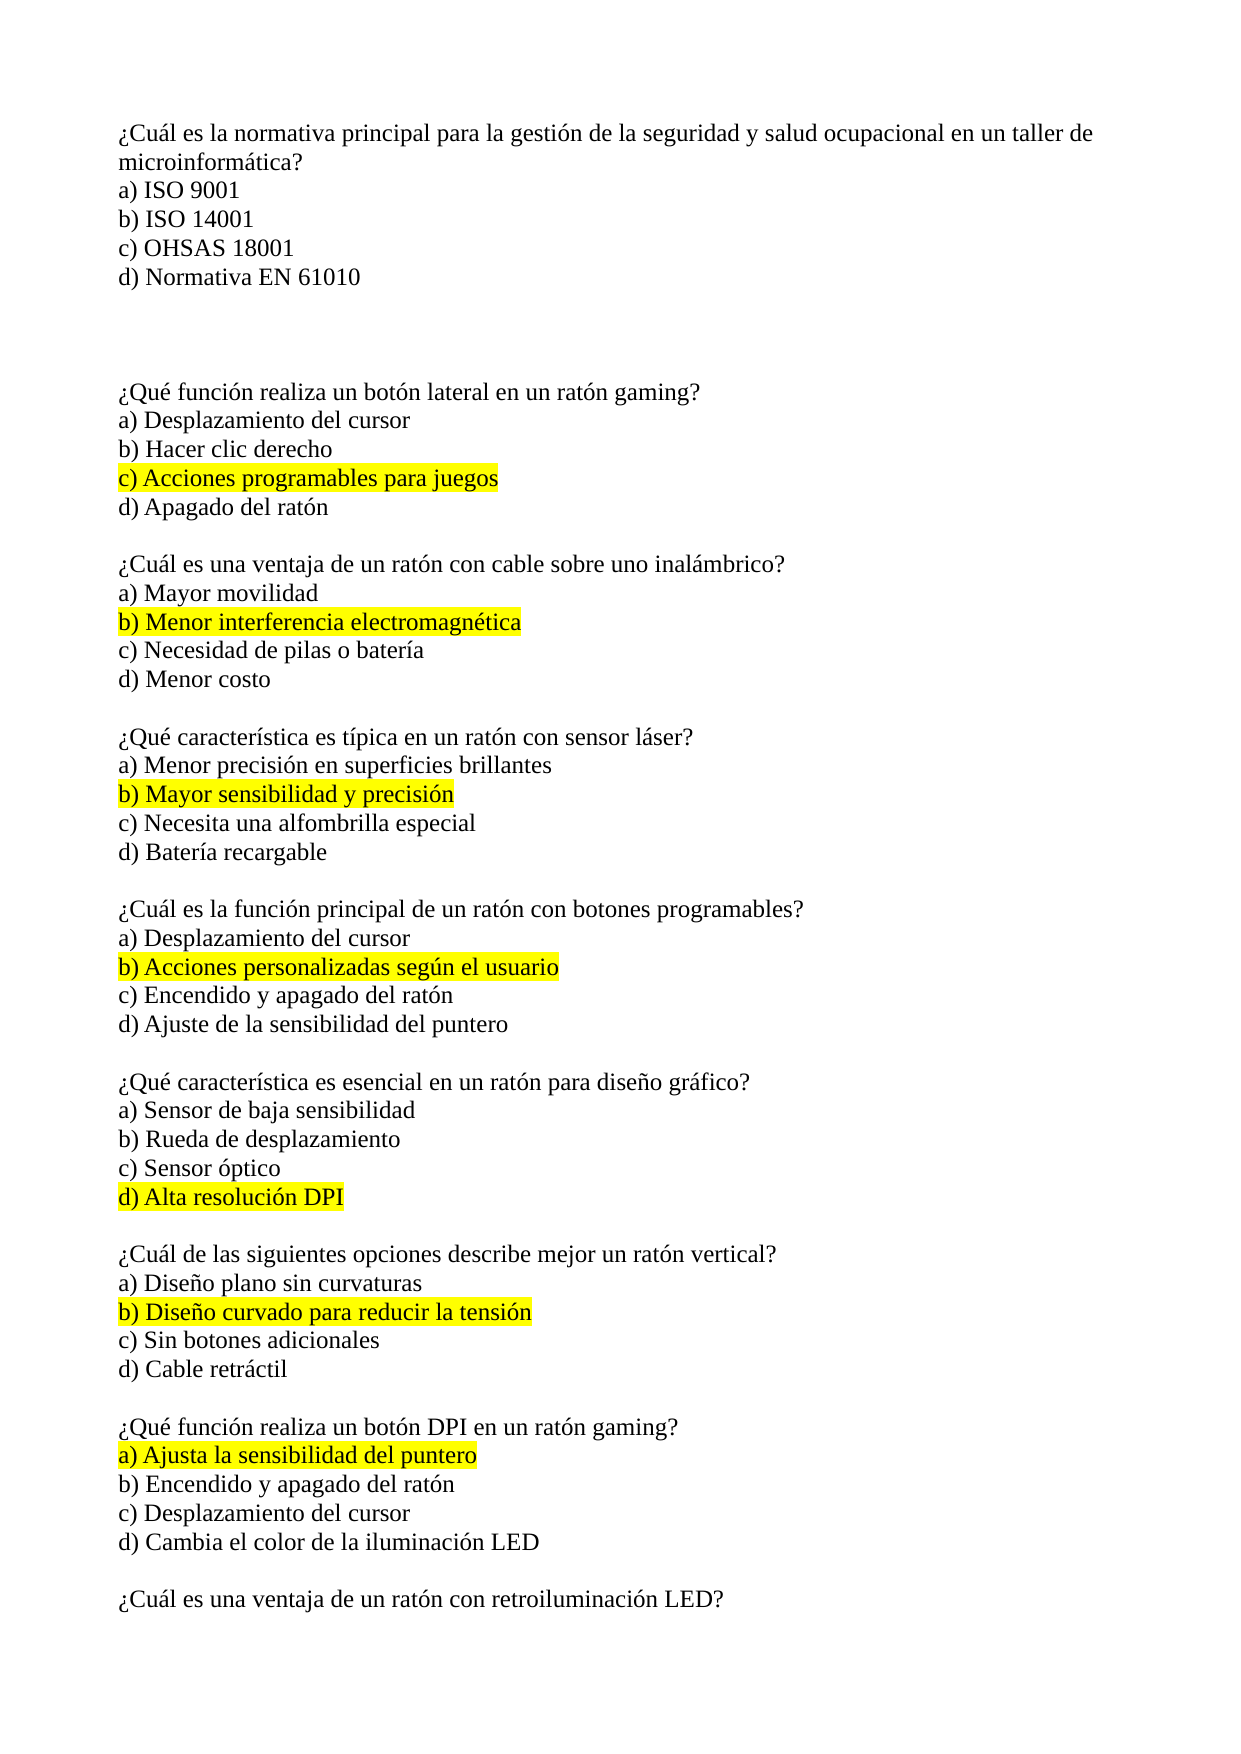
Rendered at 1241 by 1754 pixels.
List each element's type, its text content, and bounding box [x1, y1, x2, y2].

text d) Ajuste de la sensibilidad del puntero [118, 1009, 1122, 1038]
text b) Mayor sensibilidad y precisión [118, 779, 1122, 808]
text c) Acciones programables para juegos [118, 463, 1122, 492]
text ¿Cuál es una ventaja de un ratón con cable sobre uno inalámbrico? [118, 549, 1122, 578]
text c) Sin botones adicionales [118, 1326, 1122, 1354]
text b) Hacer clic derecho [118, 434, 1122, 463]
text a) Diseño plano sin curvaturas [118, 1268, 1122, 1297]
text a) Ajusta la sensibilidad del puntero [118, 1441, 1122, 1469]
text c) Necesita una alfombrilla especial [118, 808, 1122, 837]
text ¿Cuál de las siguientes opciones describe mejor un ratón vertical? [118, 1239, 1122, 1268]
text c) Desplazamiento del cursor [118, 1498, 1122, 1527]
text a) Menor precisión en superficies brillantes [118, 751, 1122, 779]
text a) Sensor de baja sensibilidad [118, 1096, 1122, 1124]
text d) Apagado del ratón [118, 492, 1122, 521]
text b) Encendido y apagado del ratón [118, 1469, 1122, 1498]
text ¿Qué función realiza un botón lateral en un ratón gaming? [118, 377, 1122, 406]
text d) Menor costo [118, 664, 1122, 693]
text a) ISO 9001 [118, 176, 1122, 204]
text a) Desplazamiento del cursor [118, 406, 1122, 434]
text c) Necesidad de pilas o batería [118, 636, 1122, 664]
text b) Rueda de desplazamiento [118, 1124, 1122, 1153]
text d) Batería recargable [118, 837, 1122, 866]
text d) Cambia el color de la iluminación LED [118, 1527, 1122, 1556]
text ¿Cuál es la función principal de un ratón con botones programables? [118, 894, 1122, 923]
text c) Sensor óptico [118, 1153, 1122, 1182]
text d) Normativa EN 61010 [118, 262, 1122, 291]
text ¿Qué característica es esencial en un ratón para diseño gráfico? [118, 1067, 1122, 1096]
text d) Alta resolución DPI [118, 1182, 1122, 1211]
text a) Desplazamiento del cursor [118, 923, 1122, 952]
text ¿Cuál es la normativa principal para la gestión de la seguridad y salud ocupacional en un taller de microinformática? [118, 118, 1122, 176]
text b) ISO 14001 [118, 204, 1122, 233]
text ¿Cuál es una ventaja de un ratón con retroiluminación LED? [118, 1584, 1122, 1613]
text ¿Qué característica es típica en un ratón con sensor láser? [118, 722, 1122, 751]
text b) Acciones personalizadas según el usuario [118, 952, 1122, 981]
text a) Mayor movilidad [118, 578, 1122, 607]
text b) Diseño curvado para reducir la tensión [118, 1297, 1122, 1326]
text c) Encendido y apagado del ratón [118, 981, 1122, 1009]
text c) OHSAS 18001 [118, 233, 1122, 262]
text d) Cable retráctil [118, 1354, 1122, 1383]
text ¿Qué función realiza un botón DPI en un ratón gaming? [118, 1412, 1122, 1441]
text b) Menor interferencia electromagnética [118, 607, 1122, 636]
